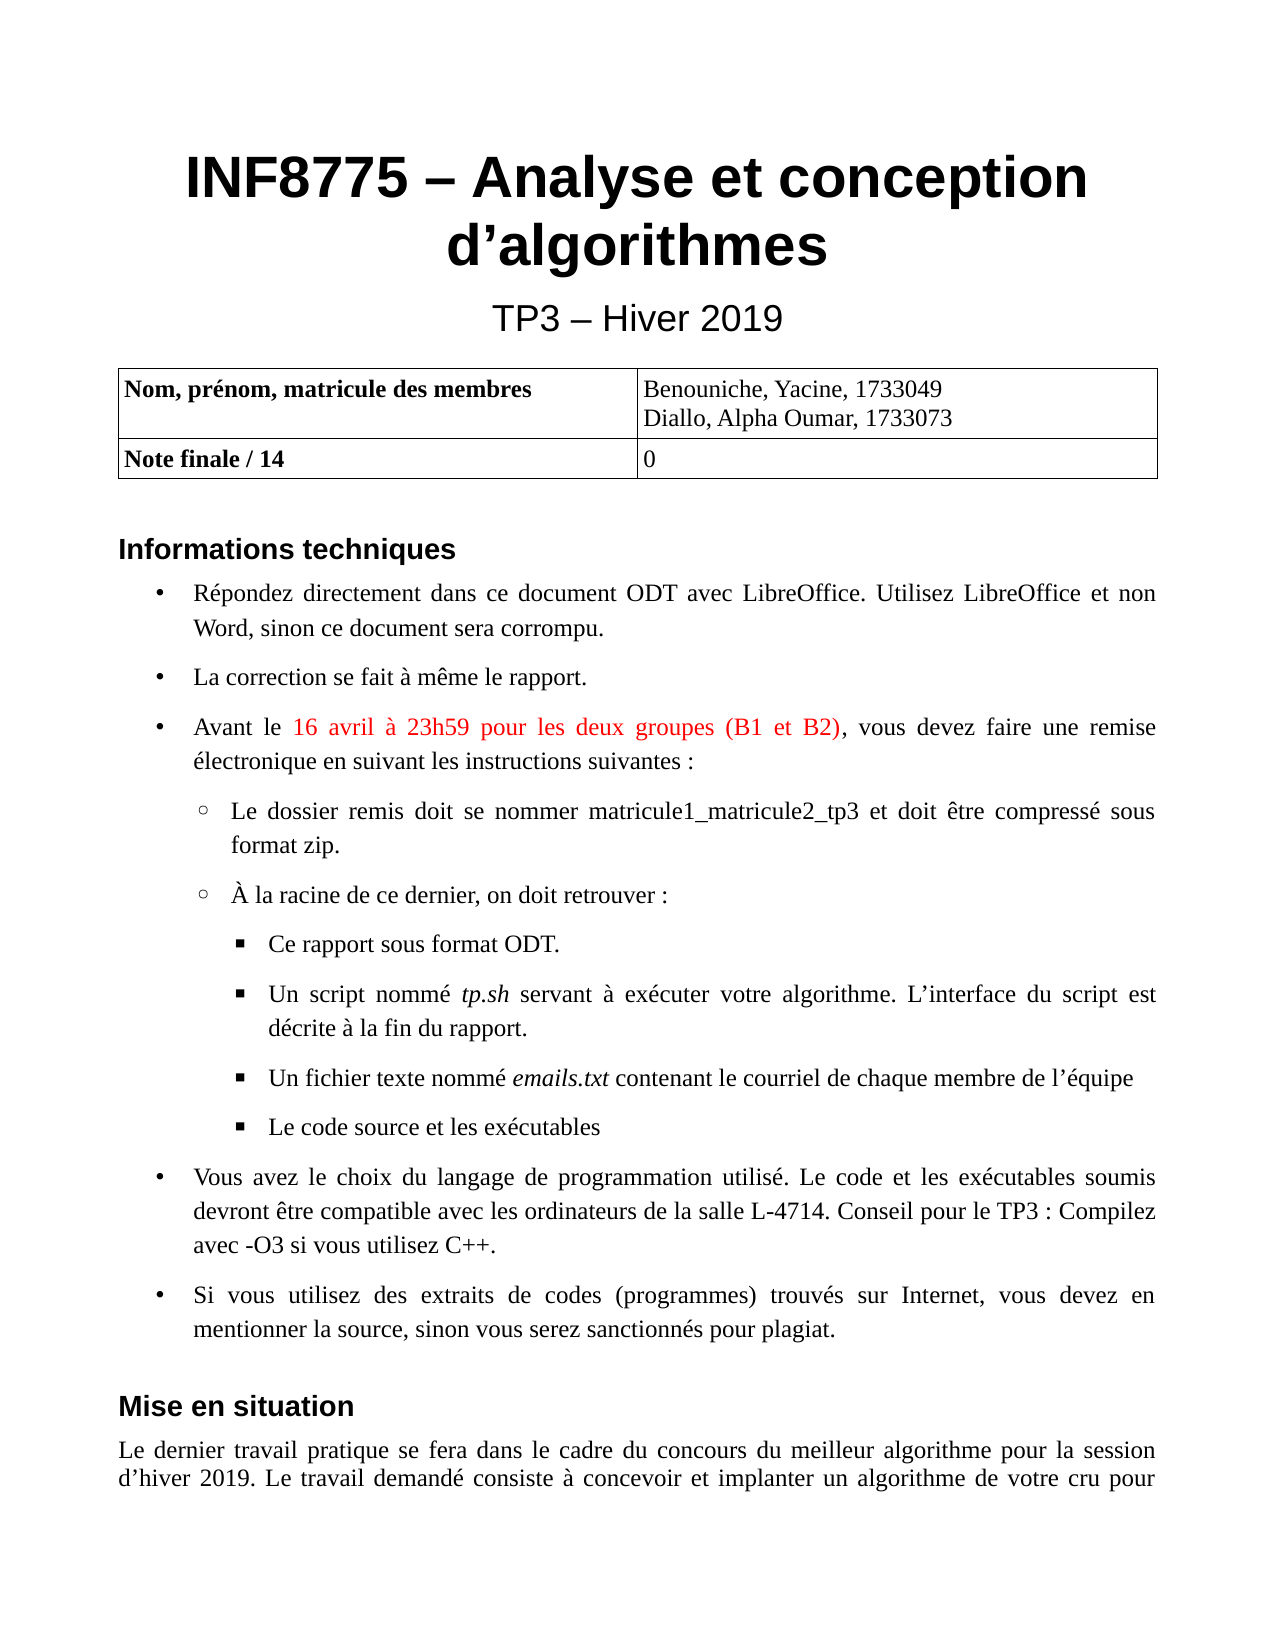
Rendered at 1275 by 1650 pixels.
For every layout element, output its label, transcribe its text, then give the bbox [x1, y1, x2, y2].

text INF8775 – Analyse et conception d’algorithmes [118, 143, 1157, 277]
list Le dossier remis doit se nommer matricule1_matricule2_tp3 et doit être compressé sous format zip. [193, 796, 1157, 859]
subtitle Informations techniques [118, 532, 1157, 566]
list Un fichier texte nommé emails.txt contenant le courriel de chaque membre de l’équipe [231, 1063, 1157, 1091]
table_header Nom, prénom, matricule des membres [119, 369, 637, 437]
list La correction se fait à même le rapport. [156, 662, 1157, 691]
subtitle Mise en situation [118, 1389, 1157, 1422]
text Le dernier travail pratique se fera dans le cadre du concours du meilleur algorithme pour la session d’hiver 2019. Le travail demandé consiste à concevoir et implanter un algorithme de votre cru pour [118, 1435, 1157, 1492]
list Un script nommé tp.sh servant à exécuter votre algorithme. L’interface du script est décrite à la fin du rapport. [231, 979, 1157, 1042]
table_cell Note finale / 14 [119, 439, 637, 478]
table_cell 0 [638, 439, 1157, 478]
list Le code source et les exécutables [231, 1112, 1157, 1141]
list À la racine de ce dernier, on doit retrouver : [193, 880, 1157, 908]
list Si vous utilisez des extraits de codes (programmes) trouvés sur Internet, vous devez en mentionner la source, sinon vous serez sanctionnés pour plagiat. [156, 1280, 1157, 1343]
list Avant le 16 avril à 23h59 pour les deux groupes (B1 et B2), vous devez faire une remise électronique en suivant les instructions suivantes : [156, 712, 1157, 775]
list Répondez directement dans ce document ODT avec LibreOffice. Utilisez LibreOffice et non Word, sinon ce document sera corrompu. [156, 578, 1157, 642]
table_header Benouniche, Yacine, 1733049 Diallo, Alpha Oumar, 1733073 [638, 369, 1157, 437]
list Vous avez le choix du langage de programmation utilisé. Le code et les exécutables soumis devront être compatible avec les ordinateurs de la salle L-4714. Conseil pour le TP3 : Compilez avec -O3 si vous utilisez C++. [156, 1162, 1157, 1259]
list Ce rapport sous format ODT. [231, 929, 1157, 958]
text TP3 – Hiver 2019 [118, 296, 1157, 339]
